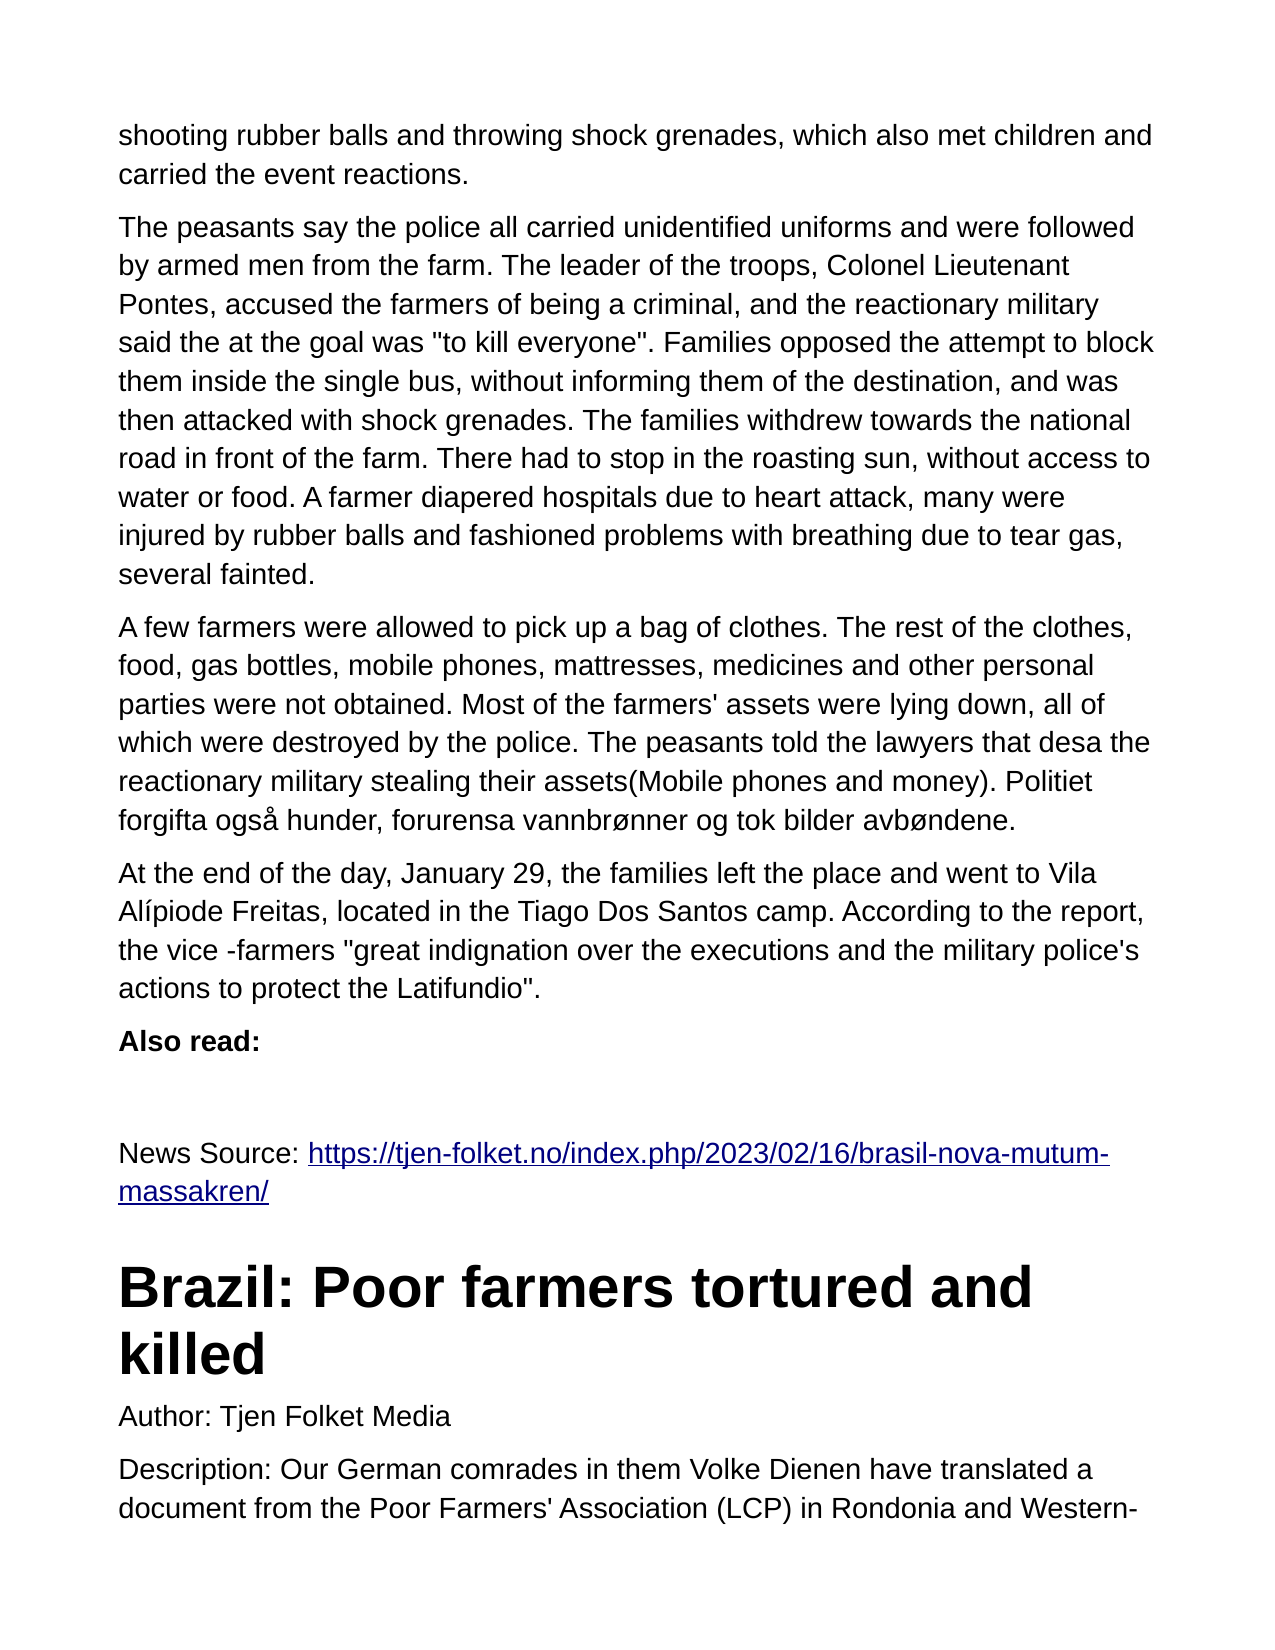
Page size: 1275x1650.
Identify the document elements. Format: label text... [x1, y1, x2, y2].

text Description: Our German comrades in them Volke Dienen have translated a document from the Poor Farmers' Association (LCP) in Rondonia and Western- [118, 1452, 1157, 1524]
text Author: Tjen Folket Media [118, 1399, 1157, 1433]
text shooting rubber balls and throwing shock grenades, which also met children and carried the event reactions. [118, 118, 1157, 190]
text folket.no/index.php/2023/01/26/brasil-lcp-fordommer-drap-utfort-av-> latinfundister/"> Brazil: LCP condemns murder performed by Latin Fundists > mobilisert-mot-bonder-moter-heroisk-motstand/"> Brazil: 3000 soldiers mobilized against farmers - meet heroic> resistance! > folket.no/index.php/2021/11/01/brasil-video-fra-tiago-dos-santos/"> Brazil: Video fra Tiago dos Santos > folket.no/index.php/2021/11/03/brasil-bondene-tilbake-til-tiago-dos-santos/"> Brazil: Farmers Back to Tiago Dos Santos > folket.no/index.php/2021/11/03/brasil-lcp-aktivister-drept-i-tiago-dos-> santos/"> Brazil: LCP-AKTIVIVISTER DREPT I TIAGO DOS SANTOS Remonser Slaughter in Nova Mutum/RO: New complaints point to torture and deprivation dedicated during attack by the PM - the new democracy UPDATED: PM KILLER TWO PARnses in Tiago dos Santos - Peasant Resistance Report of the attack suffered in the Tiago Campin dos Santos on January 28, 2023 –Abrapo [177, 1077, 1098, 1106]
text Also read: [118, 1024, 1157, 1058]
text The peasants say the police all carried unidentified uniforms and were followed by armed men from the farm. The leader of the troops, Colonel Lieutenant Pontes, accused the farmers of being a criminal, and the reactionary military said the at the goal was "to kill everyone". Families opposed the attempt to block them inside the single bus, without informing them of the destination, and was then attacked with shock grenades. The families withdrew towards the national road in front of the farm. There had to stop in the roasting sun, without access to water or food. A farmer diapered hospitals due to heart attack, many were injured by rubber balls and fashioned problems with breathing due to tear gas, several fainted. [118, 210, 1157, 590]
text News Source: https://tjen-folket.no/index.php/2023/02/16/brasil-nova-mutum-massakren/ [118, 1136, 1157, 1208]
text At the end of the day, January 29, the families left the place and went to Vila Alípiode Freitas, located in the Tiago Dos Santos camp. According to the report, the vice -farmers "great indignation over the executions and the military police's actions to protect the Latifundio". [118, 856, 1157, 1005]
text A few farmers were allowed to pick up a bag of clothes. The rest of the clothes, food, gas bottles, mobile phones, mattresses, medicines and other personal parties were not obtained. Most of the farmers' assets were lying down, all of which were destroyed by the police. The peasants told the lawyers that desa the reactionary military stealing their assets(Mobile phones and money). Politiet forgifta også hunder, forurensa vannbrønner og tok bilder avbøndene. [118, 610, 1157, 836]
subtitle Brazil: Poor farmers tortured and killed [118, 1252, 1157, 1387]
